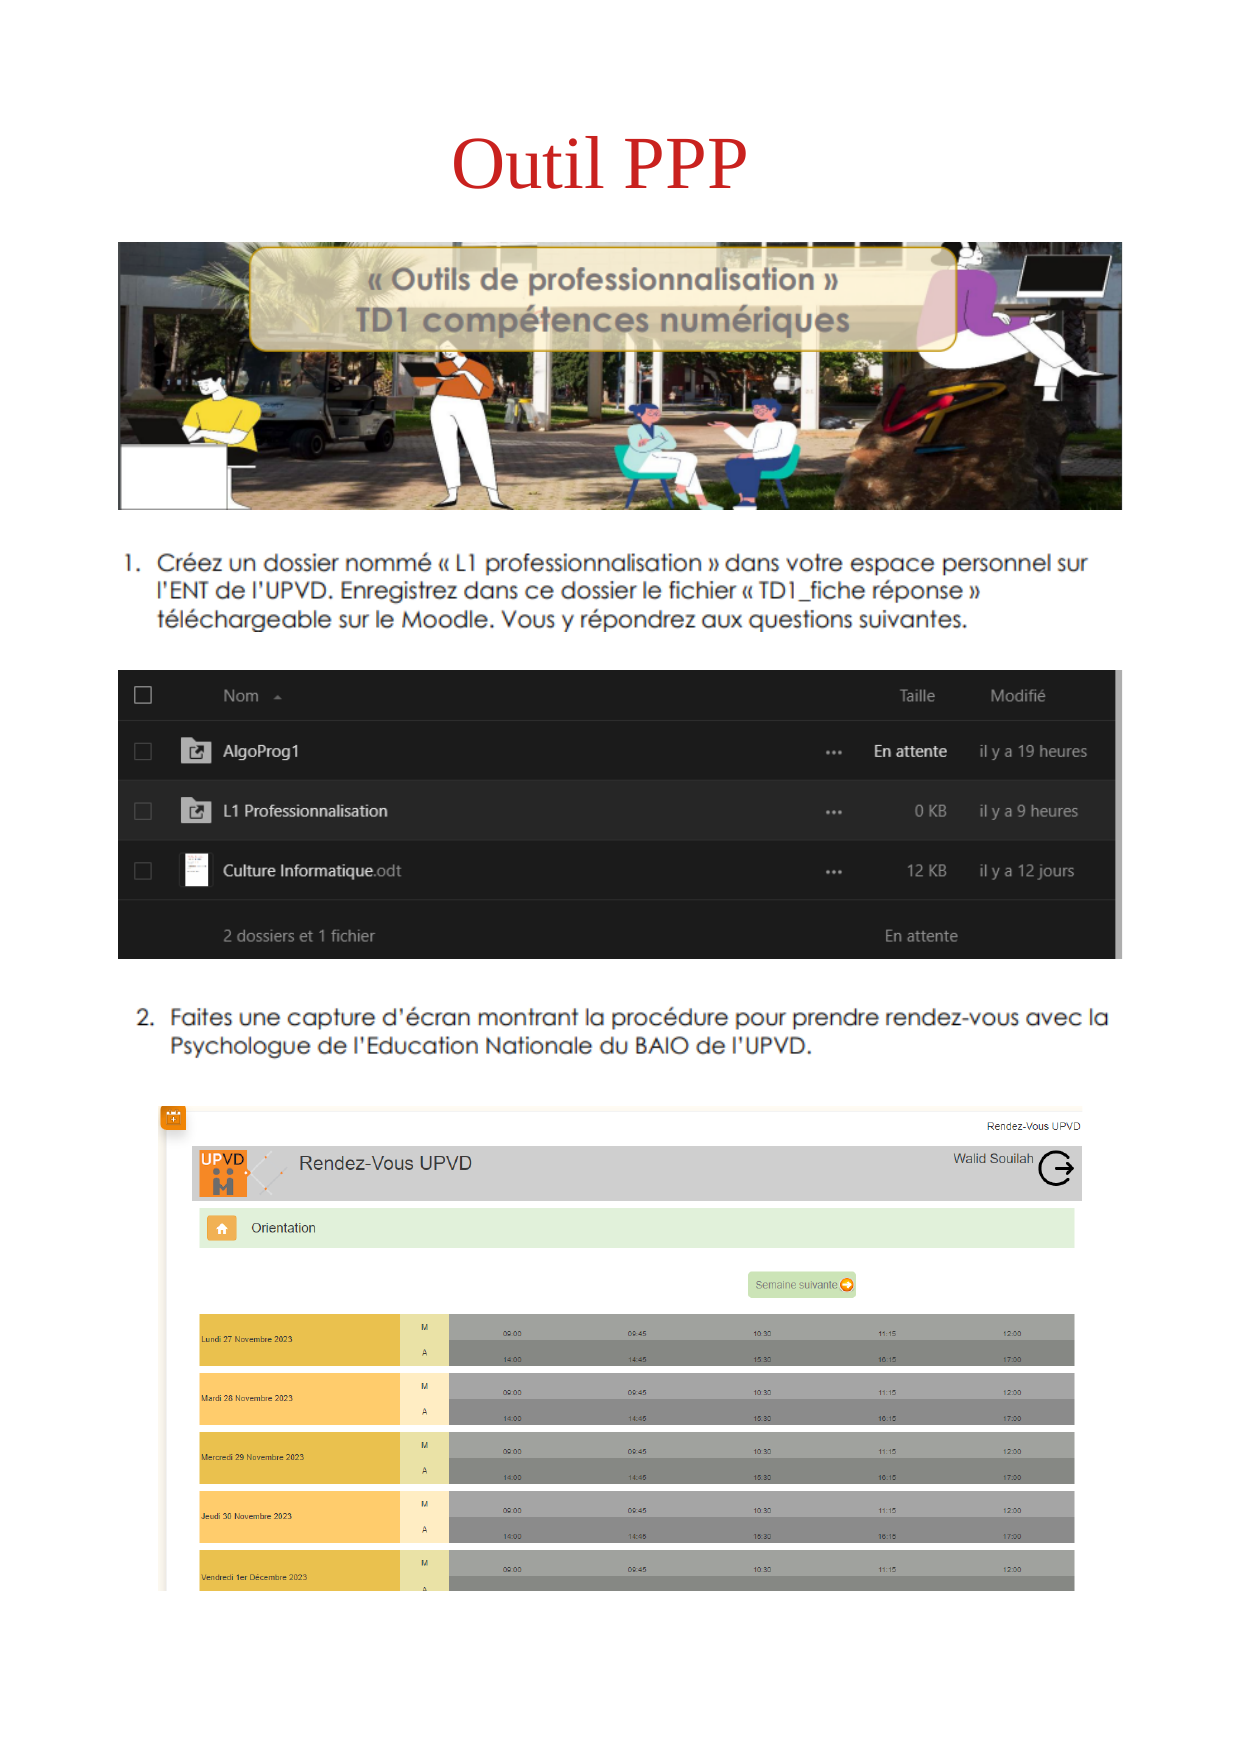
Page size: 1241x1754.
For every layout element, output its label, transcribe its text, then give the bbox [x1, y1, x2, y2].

picture [118, 997, 1123, 1068]
text Outil PPP [118, 118, 1122, 204]
picture [158, 1106, 1083, 1591]
picture [118, 548, 1123, 632]
picture [118, 242, 1123, 510]
picture [118, 670, 1123, 959]
